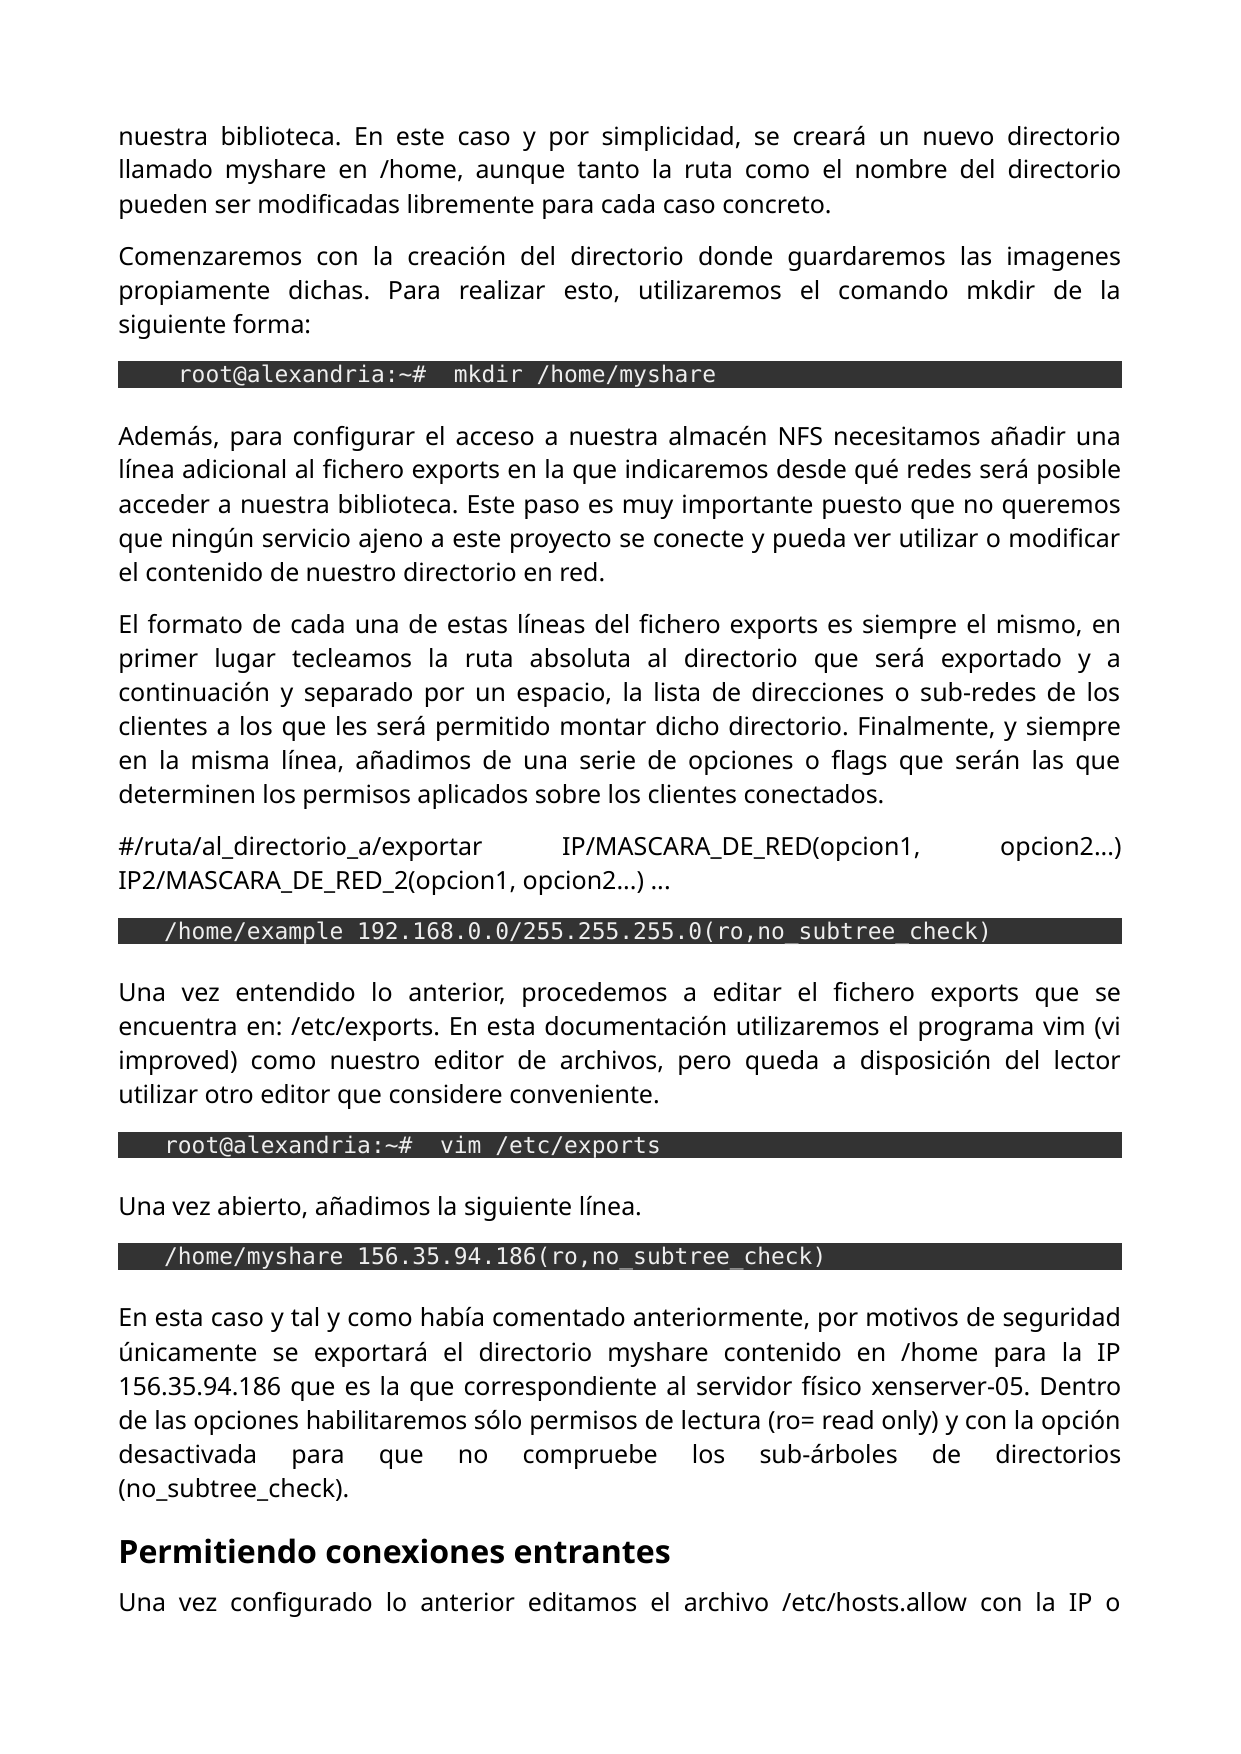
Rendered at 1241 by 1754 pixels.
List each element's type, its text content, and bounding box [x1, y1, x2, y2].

text root@alexandria:~# vim /etc/exports [118, 1132, 1122, 1158]
text En esta caso y tal y como había comentado anteriormente, por motivos de seguridad únicamente se exportará el directorio myshare contenido en /home para la IP 156.35.94.186 que es la que correspondiente al servidor físico xenserver-05. Dentro de las opciones habilitaremos sólo permisos de lectura (ro= read only) y con la opción desactivada para que no compruebe los sub-árboles de directorios (no_subtree_check). [118, 1300, 1122, 1504]
text Además, para configurar el acceso a nuestra almacén NFS necesitamos añadir una línea adicional al fichero exports en la que indicaremos desde qué redes será posible acceder a nuestra biblioteca. Este paso es muy importante puesto que no queremos que ningún servicio ajeno a este proyecto se conecte y pueda ver utilizar o modificar el contenido de nuestro directorio en red. [118, 418, 1122, 588]
text nuestra biblioteca. En este caso y por simplicidad, se creará un nuevo directorio llamado myshare en /home, aunque tanto la ruta como el nombre del directorio pueden ser modificadas libremente para cada caso concreto. [118, 118, 1122, 220]
subtitle Permitiendo conexiones entrantes [118, 1529, 1122, 1573]
text Una vez configurado lo anterior editamos el archivo /etc/hosts.allow con la IP o [118, 1585, 1122, 1619]
text /home/example 192.168.0.0/255.255.255.0(ro,no_subtree_check) [118, 918, 1122, 944]
text Una vez entendido lo anterior, procedemos a editar el fichero exports que se encuentra en: /etc/exports. En esta documentación utilizaremos el programa vim (vi improved) como nuestro editor de archivos, pero queda a disposición del lector utilizar otro editor que considere conveniente. [118, 974, 1122, 1111]
text Comenzaremos con la creación del directorio donde guardaremos las imagenes propiamente dichas. Para realizar esto, utilizaremos el comando mkdir de la siguiente forma: [118, 238, 1122, 341]
text /home/myshare 156.35.94.186(ro,no_subtree_check) [118, 1243, 1122, 1270]
text Una vez abierto, añadimos la siguiente línea. [118, 1188, 1122, 1222]
text #/ruta/al_directorio_a/exportar IP/MASCARA_DE_RED(opcion1, opcion2...) IP2/MASCARA_DE_RED_2(opcion1, opcion2...) ... [118, 829, 1122, 897]
text root@alexandria:~# mkdir /home/myshare [118, 361, 1122, 388]
text El formato de cada una de estas líneas del fichero exports es siempre el mismo, en primer lugar tecleamos la ruta absoluta al directorio que será exportado y a continuación y separado por un espacio, la lista de direcciones o sub-redes de los clientes a los que les será permitido montar dicho directorio. Finalmente, y siempre en la misma línea, añadimos de una serie de opciones o flags que serán las que determinen los permisos aplicados sobre los clientes conectados. [118, 606, 1122, 811]
